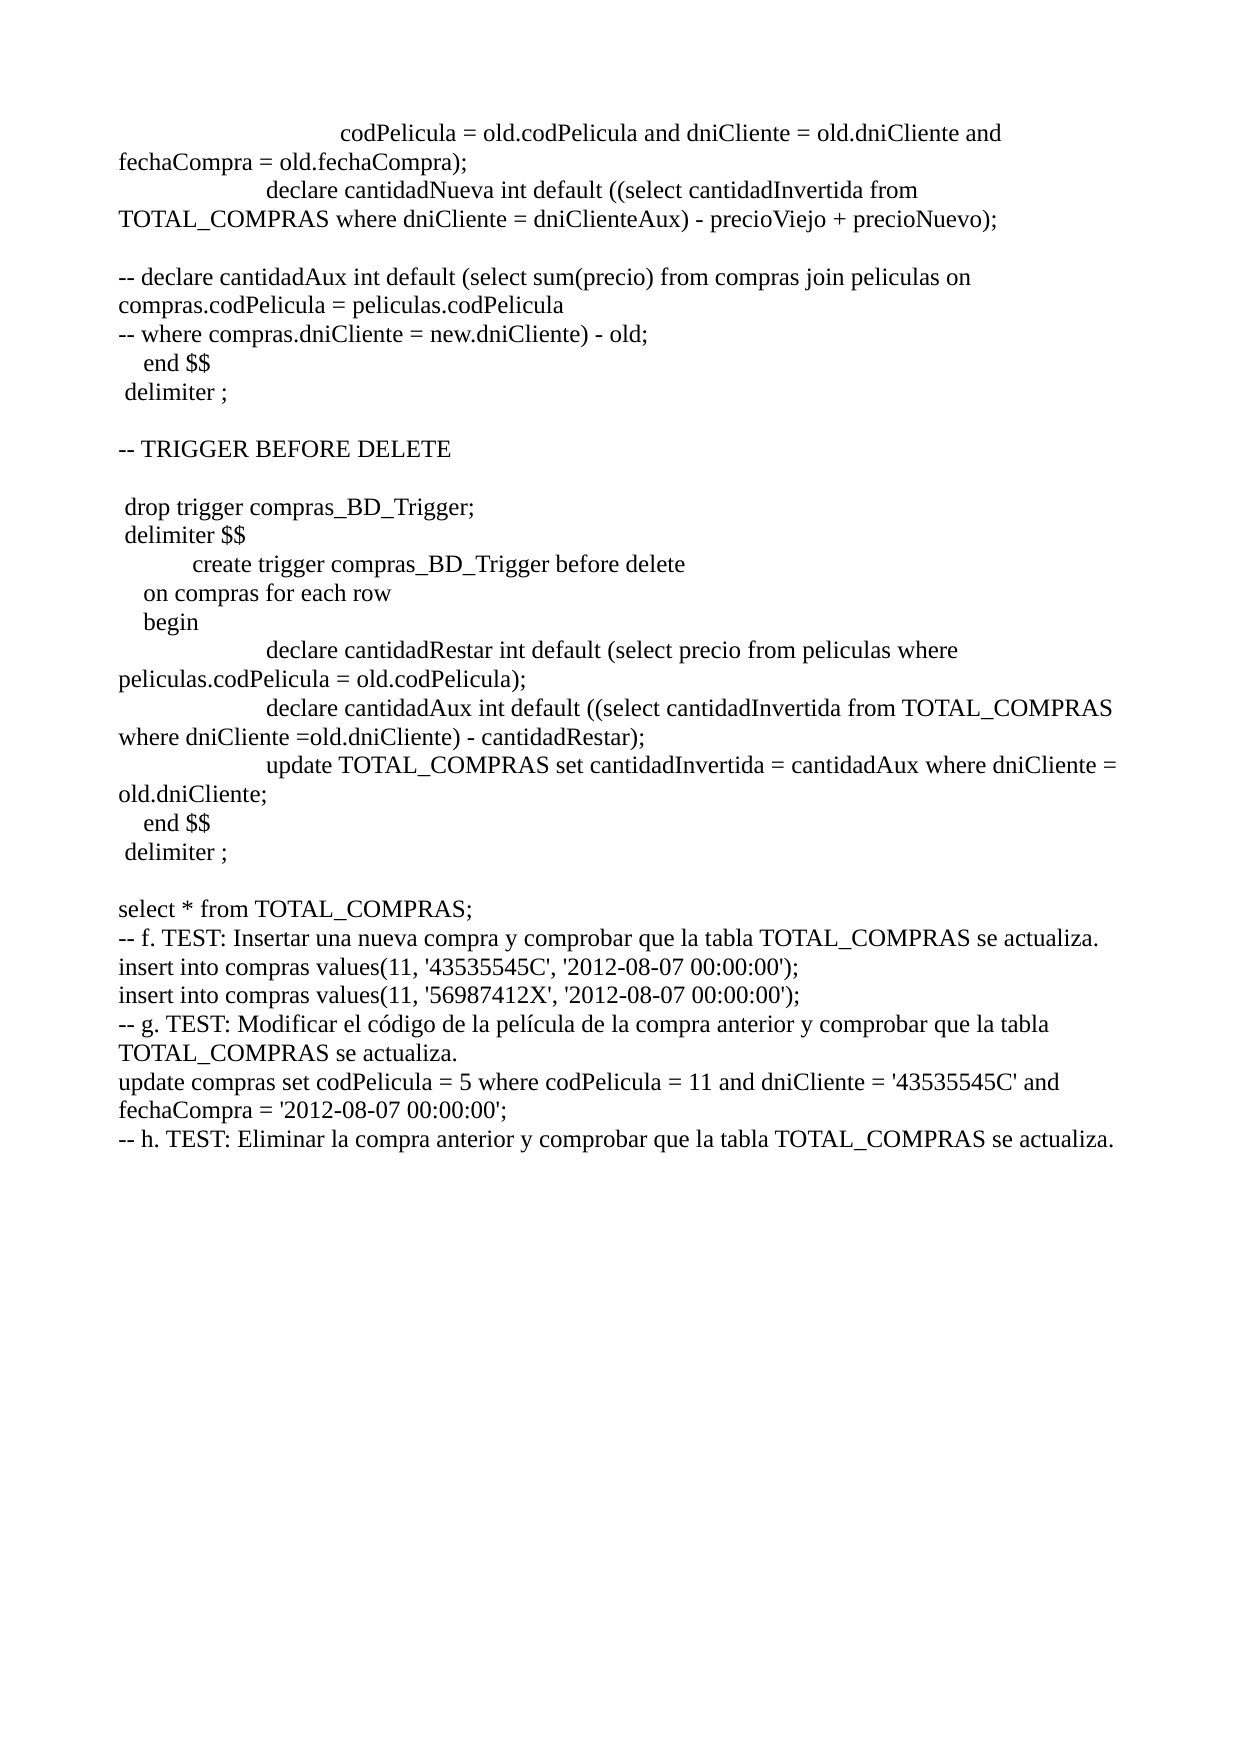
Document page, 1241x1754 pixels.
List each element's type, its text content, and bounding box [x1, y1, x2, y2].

text delimiter ; [118, 837, 1122, 866]
text -- TRIGGER BEFORE DELETE [118, 434, 1122, 463]
text on compras for each row [118, 578, 1122, 607]
text update TOTAL_COMPRAS set cantidadInvertida = cantidadAux where dniCliente = old.dniCliente; [118, 751, 1122, 808]
text declare cantidadRestar int default (select precio from peliculas where peliculas.codPelicula = old.codPelicula); [118, 636, 1122, 693]
text -- h. TEST: Eliminar la compra anterior y comprobar que la tabla TOTAL_COMPRAS se actualiza. [118, 1124, 1122, 1153]
text create trigger compras_BD_Trigger before delete [118, 549, 1122, 578]
text end $$ [118, 808, 1122, 837]
text delimiter $$ [118, 521, 1122, 549]
text codPelicula = old.codPelicula and dniCliente = old.dniCliente and fechaCompra = old.fechaCompra); [118, 118, 1122, 176]
text -- g. TEST: Modificar el código de la película de la compra anterior y comprobar que la tabla TOTAL_COMPRAS se actualiza. [118, 1009, 1122, 1067]
text -- declare cantidadAux int default (select sum(precio) from compras join peliculas on compras.codPelicula = peliculas.codPelicula [118, 262, 1122, 319]
text delimiter ; [118, 377, 1122, 406]
text declare cantidadNueva int default ((select cantidadInvertida from TOTAL_COMPRAS where dniCliente = dniClienteAux) - precioViejo + precioNuevo); [118, 176, 1122, 233]
text end $$ [118, 348, 1122, 377]
text declare cantidadAux int default ((select cantidadInvertida from TOTAL_COMPRAS where dniCliente =old.dniCliente) - cantidadRestar); [118, 693, 1122, 751]
text update compras set codPelicula = 5 where codPelicula = 11 and dniCliente = '43535545C' and fechaCompra = '2012-08-07 00:00:00'; [118, 1067, 1122, 1124]
text drop trigger compras_BD_Trigger; [118, 492, 1122, 521]
text select * from TOTAL_COMPRAS; [118, 894, 1122, 923]
text -- where compras.dniCliente = new.dniCliente) - old; [118, 319, 1122, 348]
text insert into compras values(11, '56987412X', '2012-08-07 00:00:00'); [118, 981, 1122, 1009]
text begin [118, 607, 1122, 636]
text -- f. TEST: Insertar una nueva compra y comprobar que la tabla TOTAL_COMPRAS se actualiza. [118, 923, 1122, 952]
text insert into compras values(11, '43535545C', '2012-08-07 00:00:00'); [118, 952, 1122, 981]
